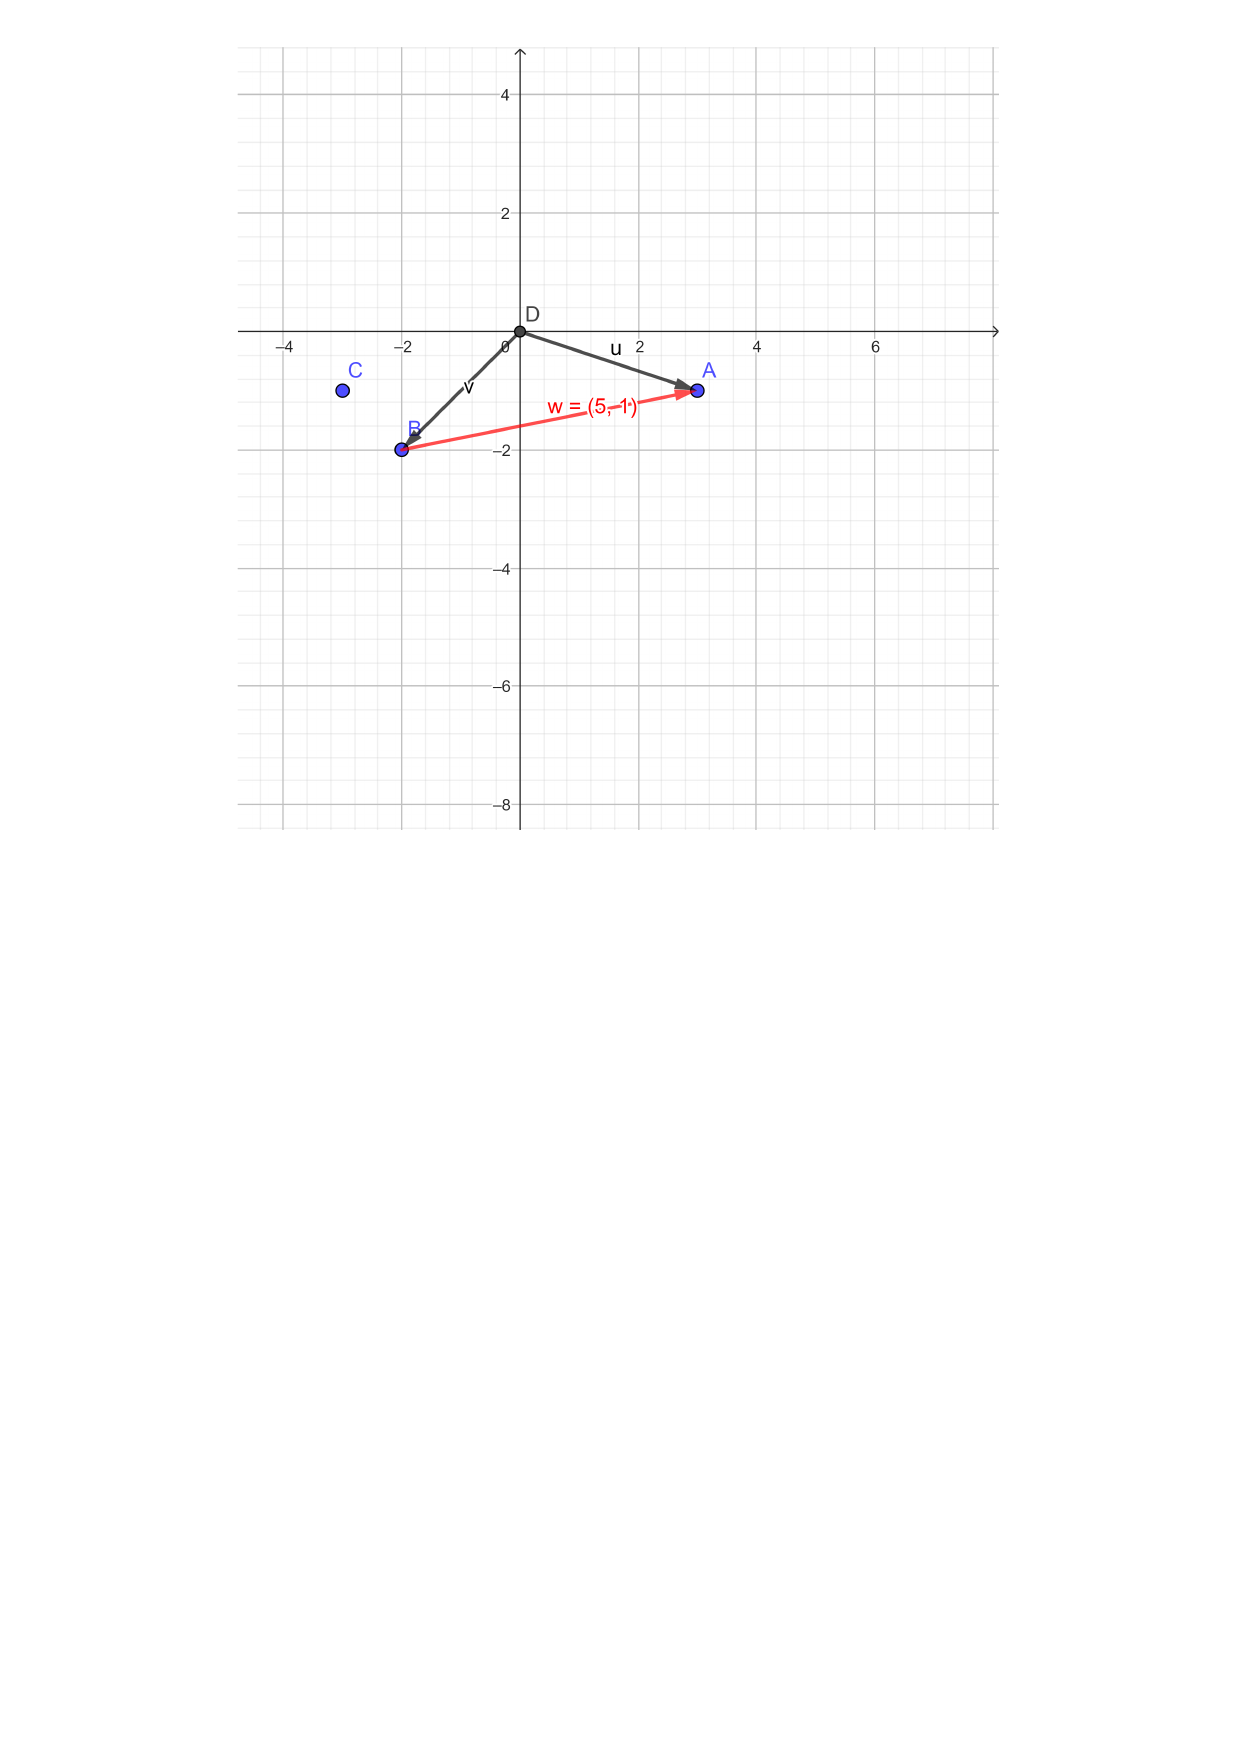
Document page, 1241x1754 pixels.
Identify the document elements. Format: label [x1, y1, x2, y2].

picture [237, 47, 999, 830]
